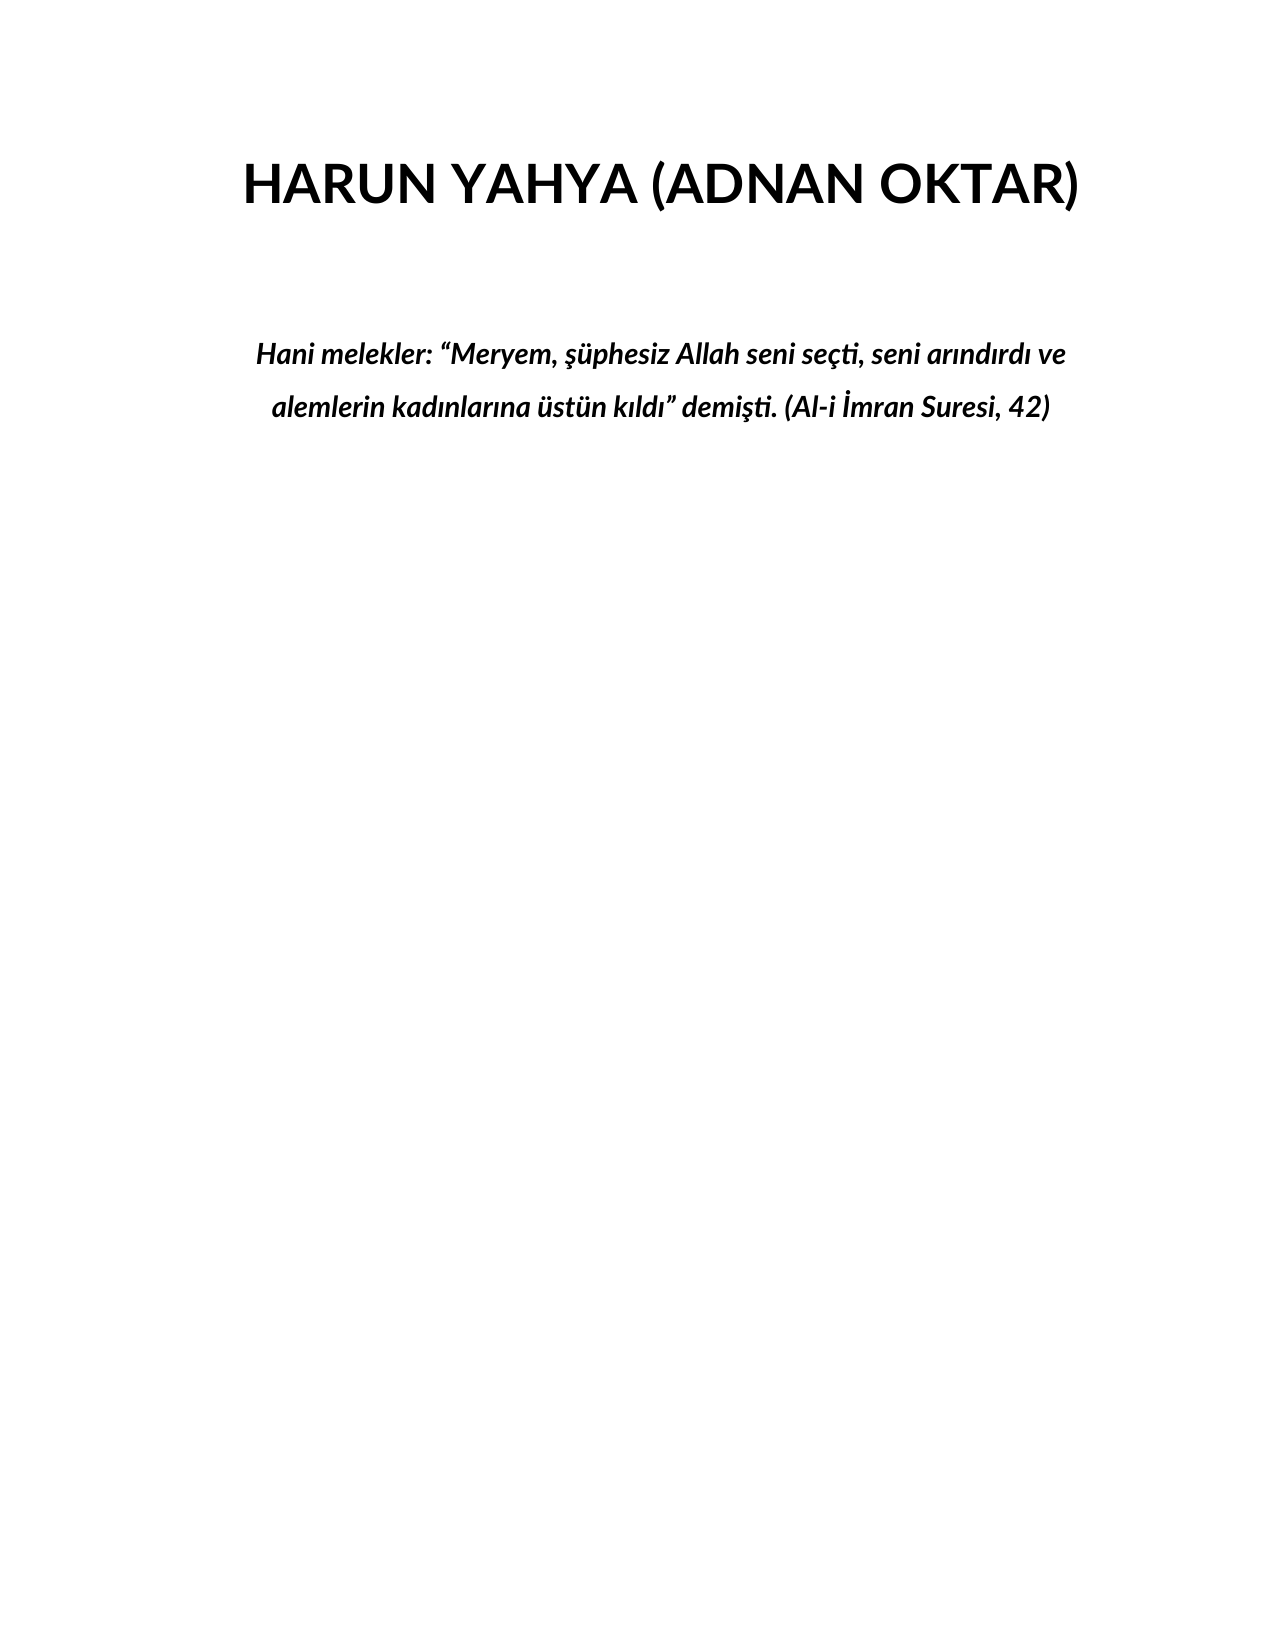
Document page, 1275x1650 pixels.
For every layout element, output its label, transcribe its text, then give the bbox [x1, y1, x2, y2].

text Hani melekler: “Meryem, şüphesiz Allah seni seçti, seni arındırdı ve alemlerin kadınlarına üstün kıldı” demişti. (Al-i İmran Suresi, 42) [235, 336, 1087, 423]
text HARUN YAHYA (ADNAN OKTAR) [187, 150, 1087, 215]
